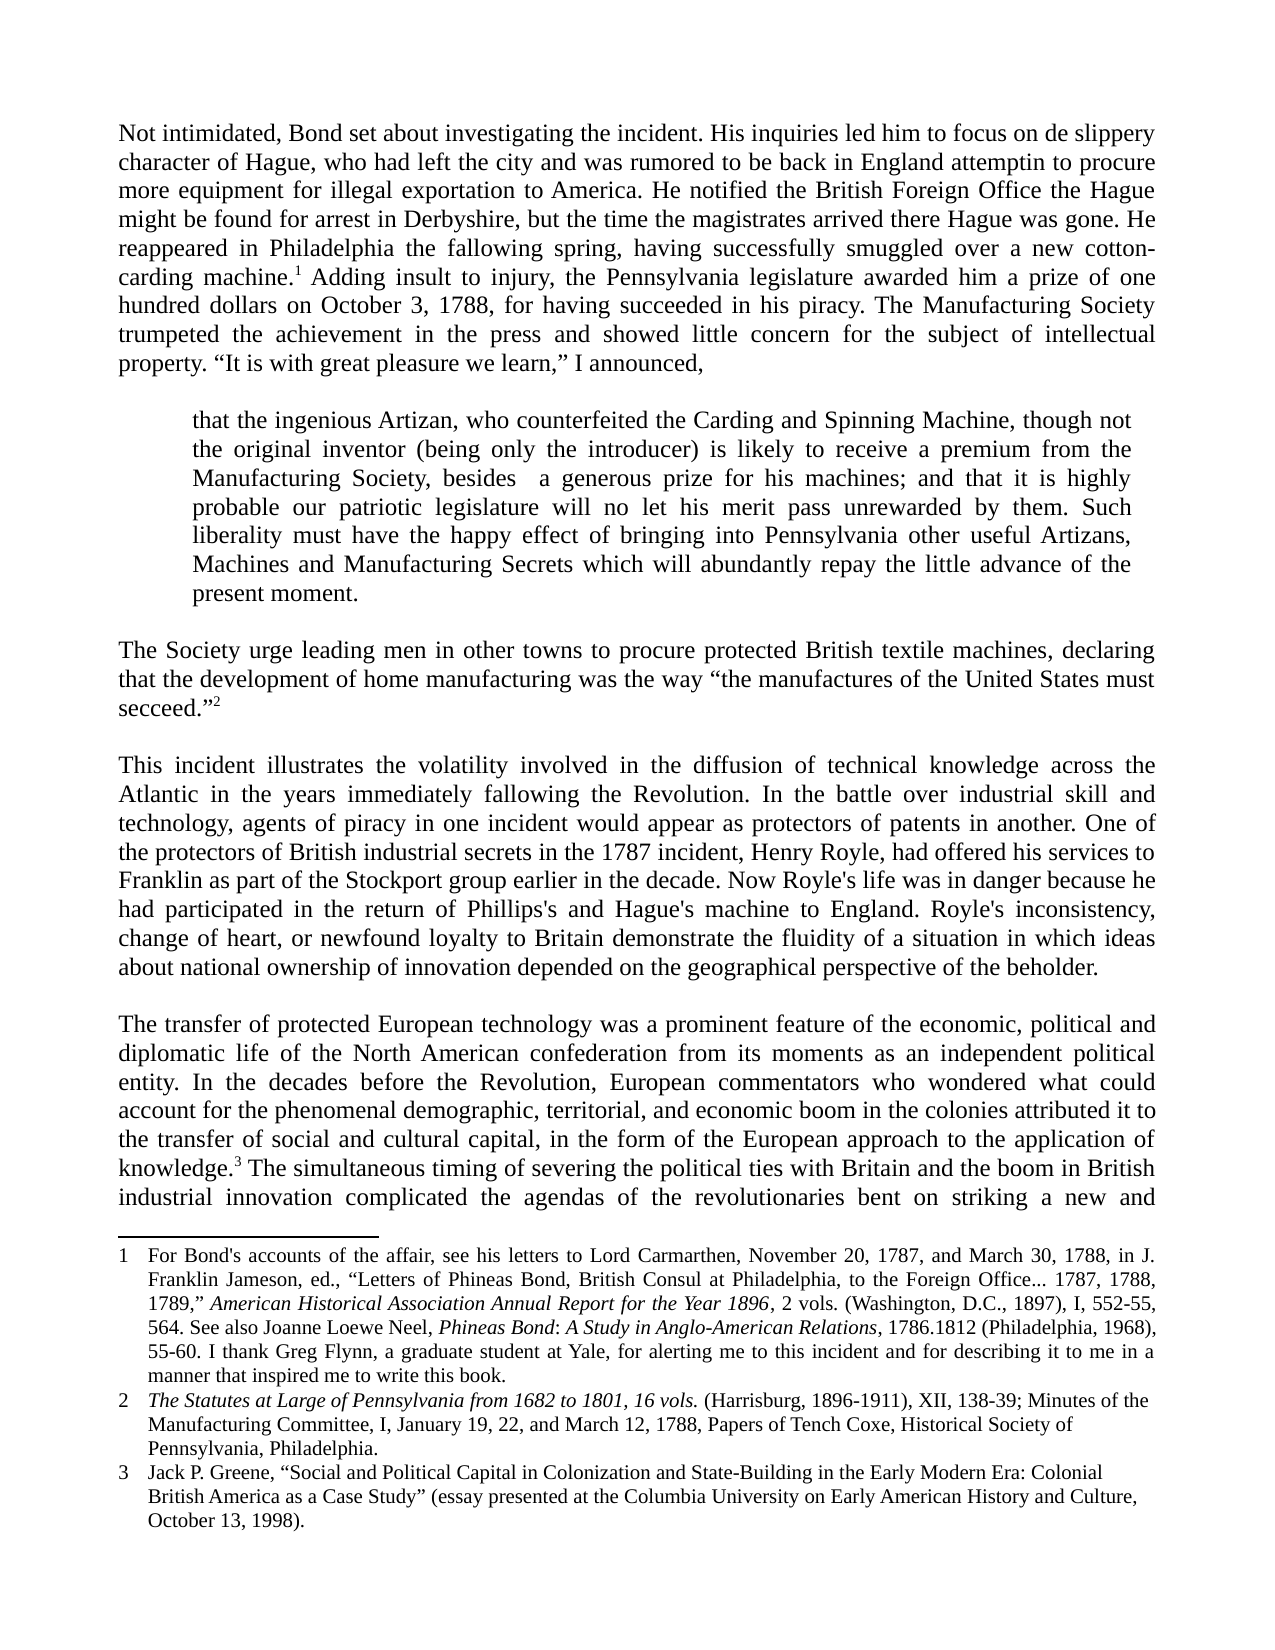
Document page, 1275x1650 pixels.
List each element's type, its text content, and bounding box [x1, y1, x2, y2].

text Not intimidated, Bond set about investigating the incident. His inquiries led him to focus on de slippery character of Hague, who had left the city and was rumored to be back in England attemptin to procure more equipment for illegal exportation to America. He notified the British Foreign Office the Hague might be found for arrest in Derbyshire, but the time the magistrates arrived there Hague was gone. He reappeared in Philadelphia the fallowing spring, having successfully smuggled over a new cotton-carding machine. Adding insult to injury, the Pennsylvania legislature awarded him a prize of one hundred dollars on October 3, 1788, for having succeeded in his piracy. The Manufacturing Society trumpeted the achievement in the press and showed little concern for the subject of intellectual property. “It is with great pleasure we learn,” I announced, [118, 118, 1157, 377]
text The transfer of protected European technology was a prominent feature of the economic, political and diplomatic life of the North American confederation from its moments as an independent political entity. In the decades before the Revolution, European commentators who wondered what could account for the phenomenal demographic, territorial, and economic boom in the colonies attributed it to the transfer of social and cultural capital, in the form of the European approach to the application of knowledge. The simultaneous timing of severing the political ties with Britain and the boom in British industrial innovation complicated the agendas of the revolutionaries bent on striking a new and [118, 1009, 1157, 1211]
text For Bond's accounts of the affair, see his letters to Lord Carmarthen, November 20, 1787, and March 30, 1788, in J. Franklin Jameson, ed., “Letters of Phineas Bond, British Consul at Philadelphia, to the Foreign Office... 1787, 1788, 1789,” American Historical Association Annual Report for the Year 1896, 2 vols. (Washington, D.C., 1897), I, 552-55, 564. See also Joanne Loewe Neel, Phineas Bond: A Study in Anglo-American Relations, 1786.1812 (Philadelphia, 1968), 55-60. I thank Greg Flynn, a graduate student at Yale, for alerting me to this incident and for describing it to me in a manner that inspired me to write this book. [118, 1243, 1157, 1387]
text Jack P. Greene, “Social and Political Capital in Colonization and State-Building in the Early Modern Era: Colonial British America as a Case Study” (essay presented at the Columbia University on Early American History and Culture, October 13, 1998). [118, 1460, 1157, 1532]
text The Society urge leading men in other towns to procure protected British textile machines, declaring that the development of home manufacturing was the way “the manufactures of the United States must secceed.” [118, 636, 1157, 722]
text that the ingenious Artizan, who counterfeited the Carding and Spinning Machine, though not the original inventor (being only the introducer) is likely to receive a premium from the Manufacturing Society, besides a generous prize for his machines; and that it is highly probable our patriotic legislature will no let his merit pass unrewarded by them. Such liberality must have the happy effect of bringing into Pennsylvania other useful Artizans, Machines and Manufacturing Secrets which will abundantly repay the little advance of the present moment. [192, 406, 1133, 607]
text This incident illustrates the volatility involved in the diffusion of technical knowledge across the Atlantic in the years immediately fallowing the Revolution. In the battle over industrial skill and technology, agents of piracy in one incident would appear as protectors of patents in another. One of the protectors of British industrial secrets in the 1787 incident, Henry Royle, had offered his services to Franklin as part of the Stockport group earlier in the decade. Now Royle's life was in danger because he had participated in the return of Phillips's and Hague's machine to England. Royle's inconsistency, change of heart, or newfound loyalty to Britain demonstrate the fluidity of a situation in which ideas about national ownership of innovation depended on the geographical perspective of the beholder. [118, 751, 1157, 981]
text The Statutes at Large of Pennsylvania from 1682 to 1801, 16 vols. (Harrisburg, 1896-1911), XII, 138-39; Minutes of the Manufacturing Committee, I, January 19, 22, and March 12, 1788, Papers of Tench Coxe, Historical Society of Pennsylvania, Philadelphia. [118, 1387, 1157, 1460]
